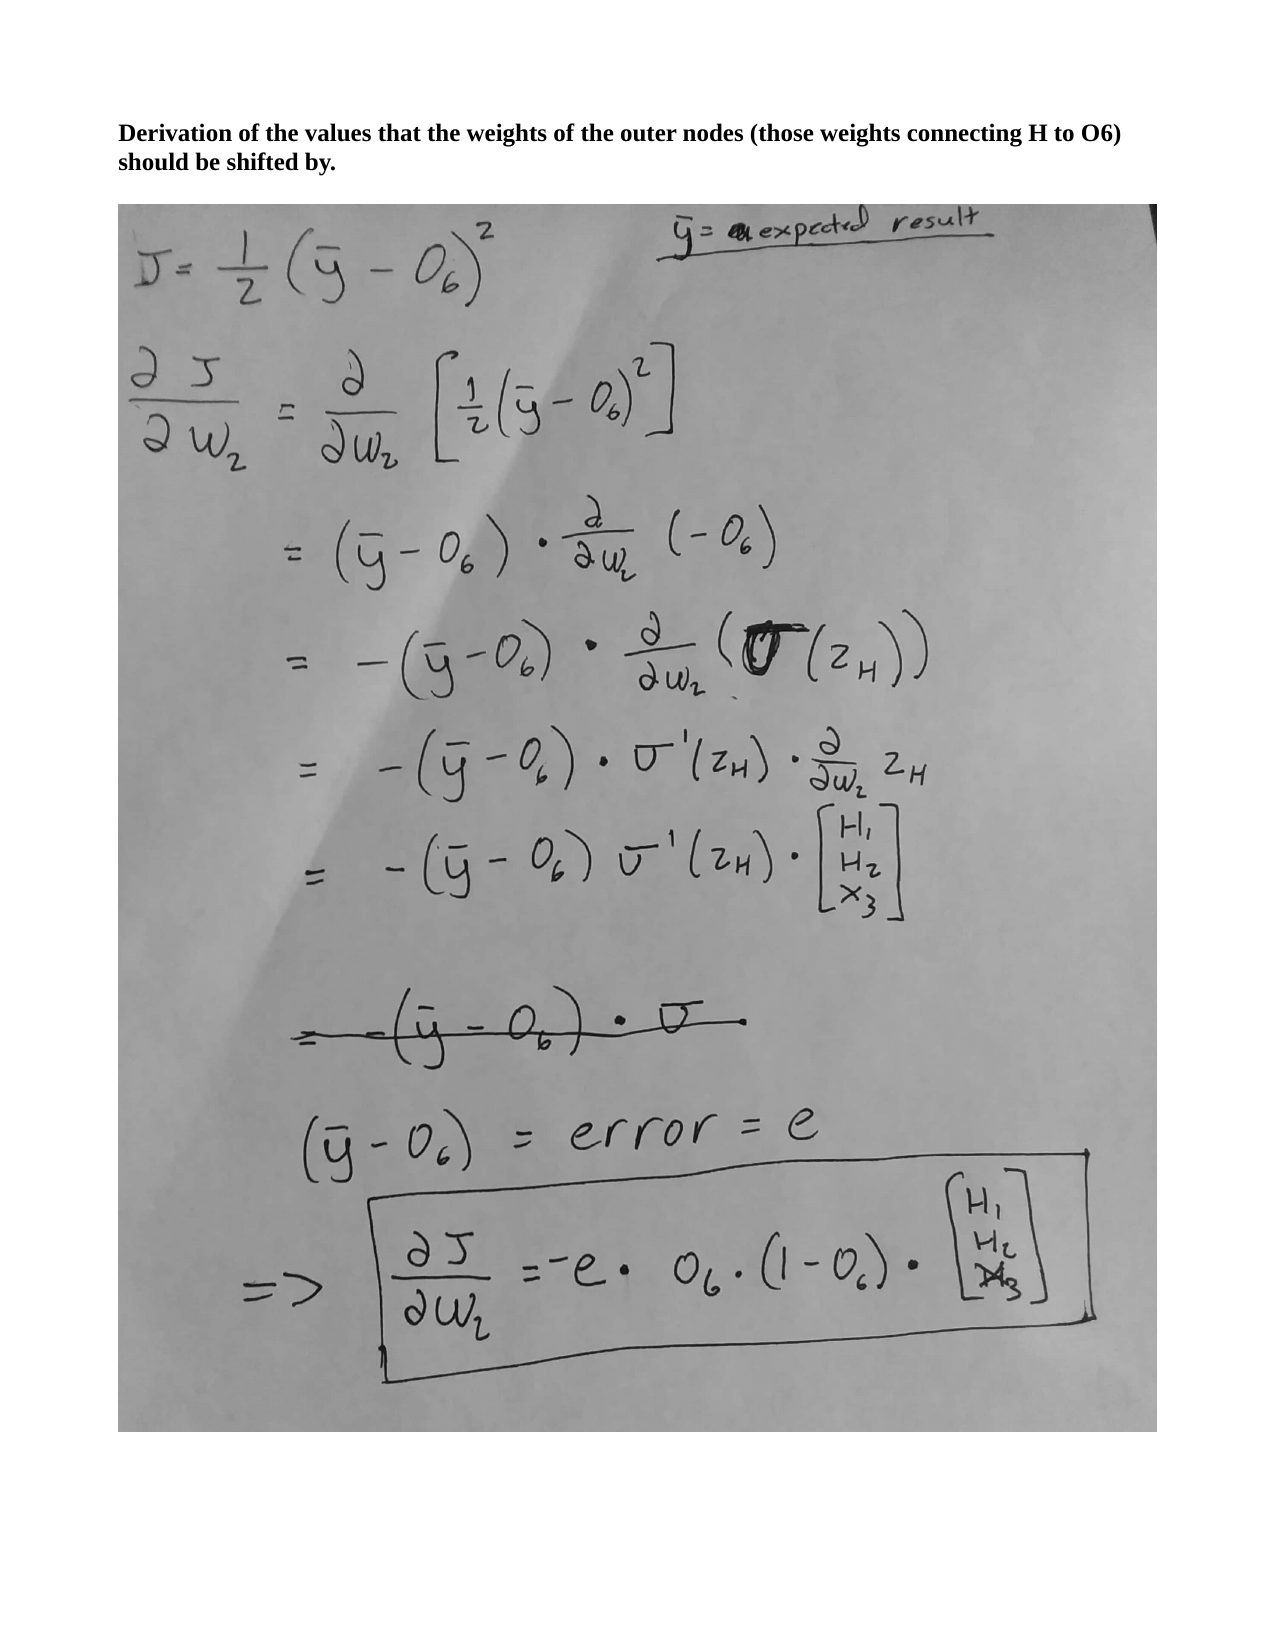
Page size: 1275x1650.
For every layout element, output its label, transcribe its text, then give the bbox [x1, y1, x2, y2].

text Derivation of the values that the weights of the outer nodes (those weights connecting H to O6) should be shifted by. [118, 118, 1157, 176]
picture [118, 204, 1157, 1432]
